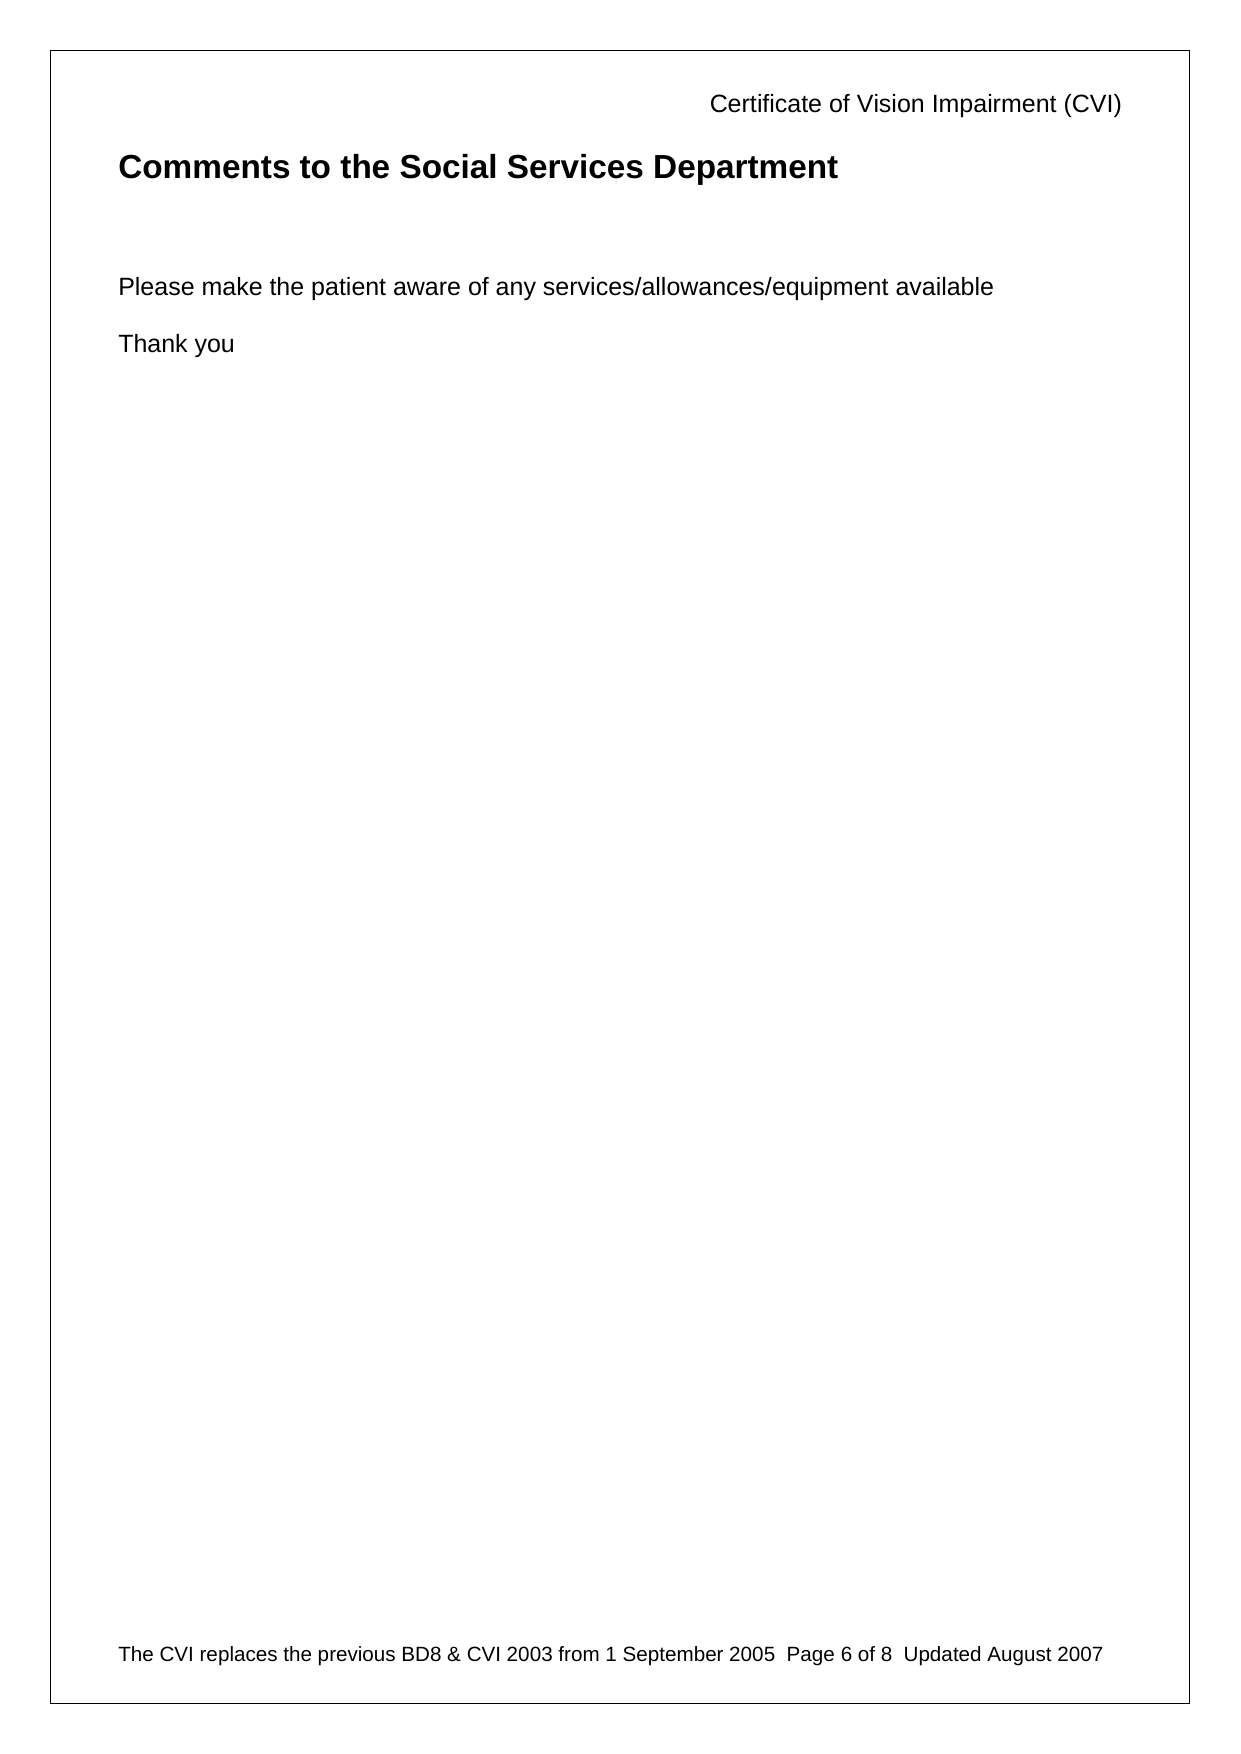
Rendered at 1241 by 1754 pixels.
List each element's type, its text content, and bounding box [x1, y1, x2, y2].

text Thank you [118, 329, 1122, 358]
text Comments to the Social Services Department [118, 147, 1122, 185]
text Please make the patient aware of any services/allowances/equipment available [118, 272, 1122, 300]
